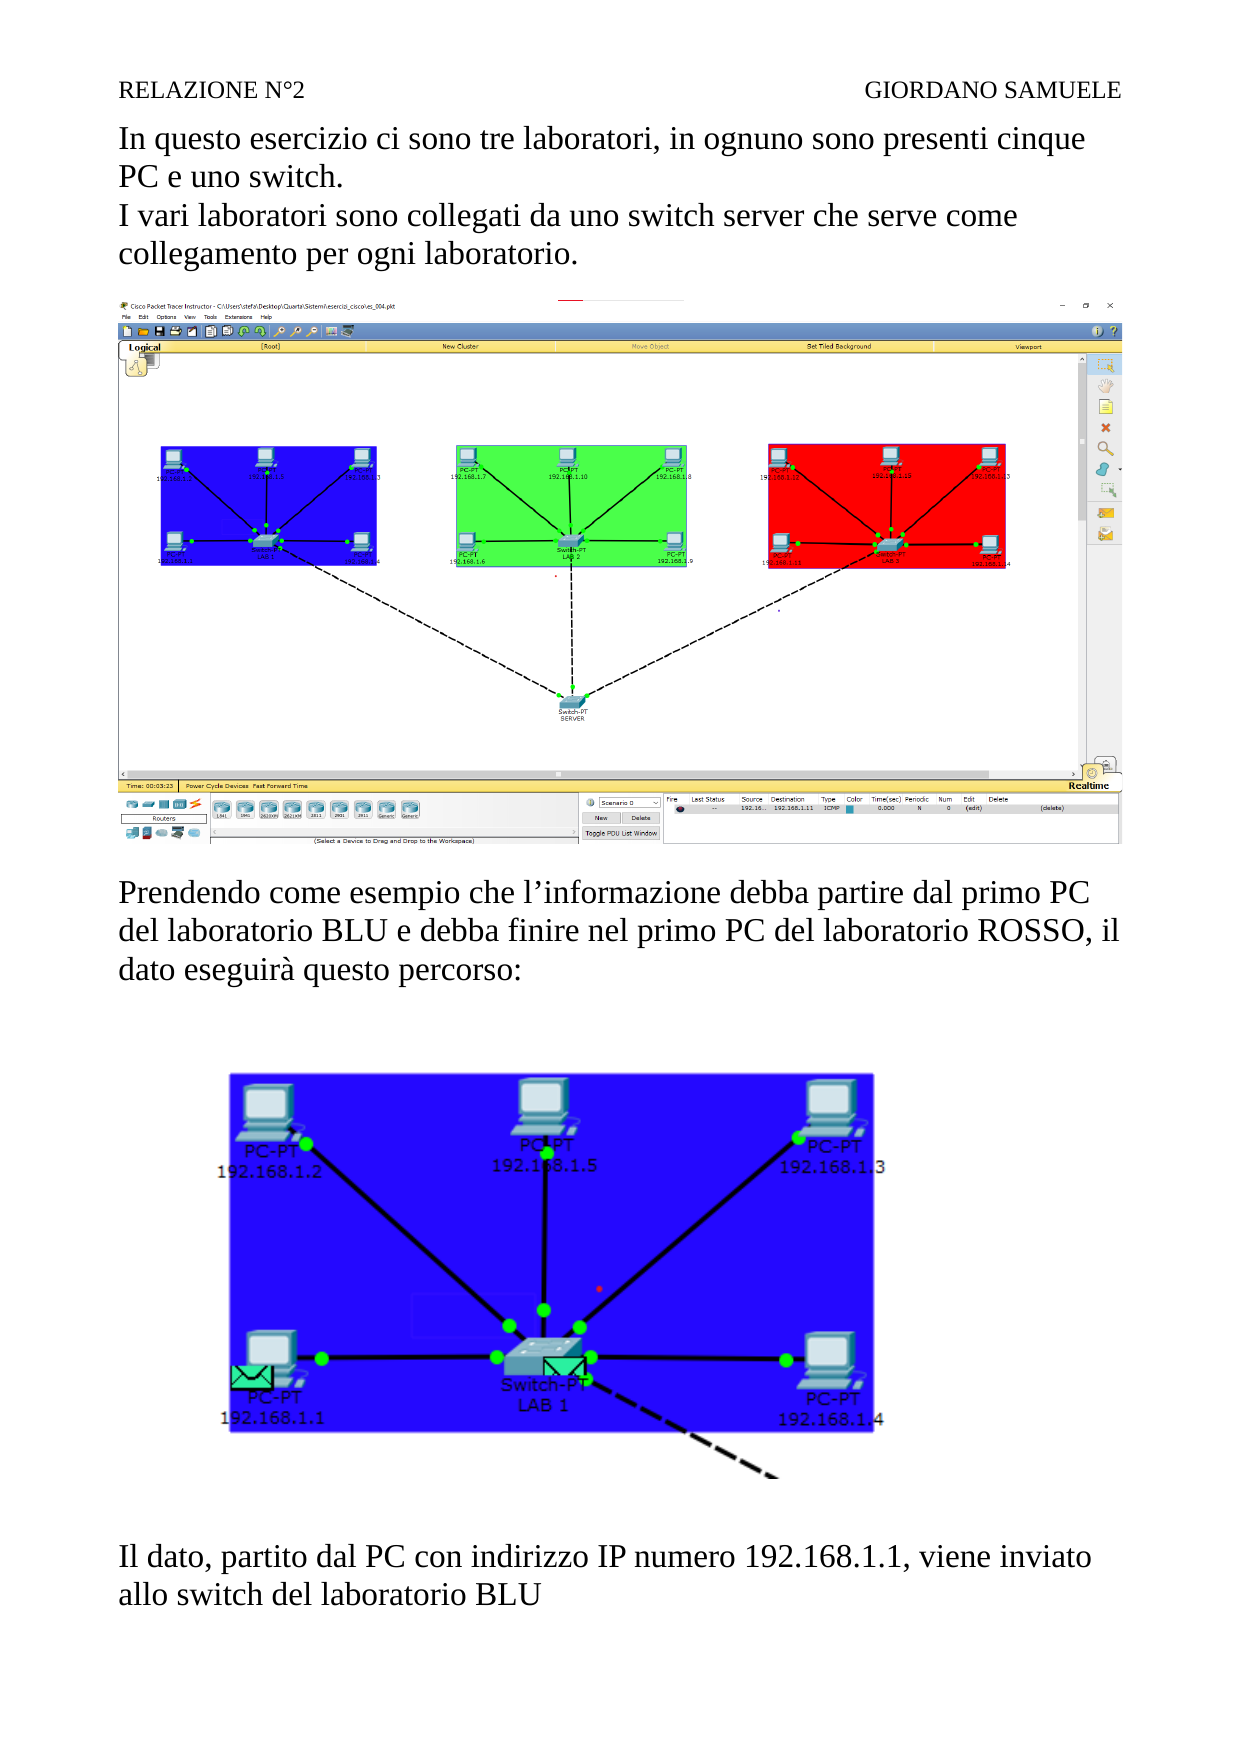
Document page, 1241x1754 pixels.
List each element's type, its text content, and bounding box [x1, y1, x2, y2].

text In questo esercizio ci sono tre laboratori, in ognuno sono presenti cinque PC e uno switch. [118, 118, 1122, 195]
text Il dato, partito dal PC con indirizzo IP numero 192.168.1.1, viene inviato allo switch del laboratorio BLU [118, 1536, 1122, 1613]
text Prendendo come esempio che l’informazione debba partire dal primo PC del laboratorio BLU e debba finire nel primo PC del laboratorio ROSSO, il dato eseguirà questo percorso: [118, 872, 1122, 987]
text I vari laboratori sono collegati da uno switch server che serve come collegamento per ogni laboratorio. [118, 195, 1122, 271]
